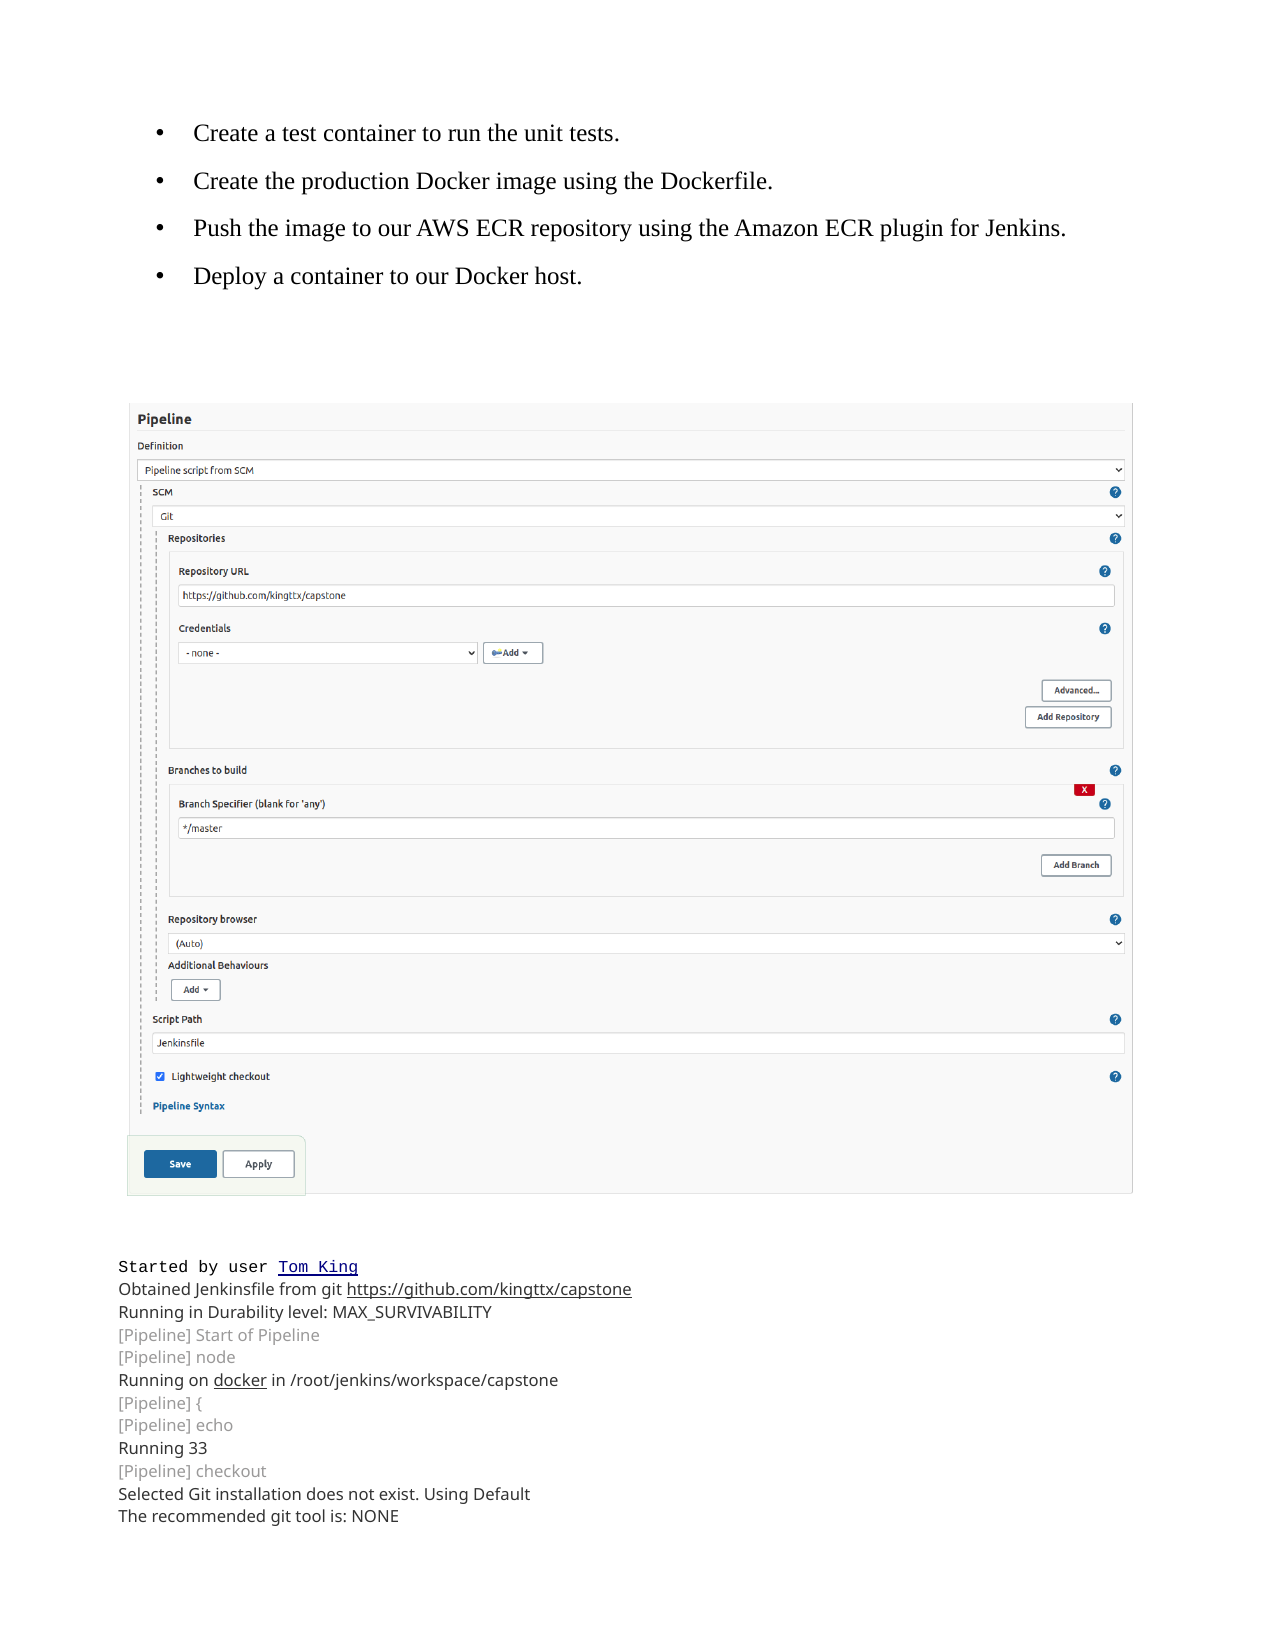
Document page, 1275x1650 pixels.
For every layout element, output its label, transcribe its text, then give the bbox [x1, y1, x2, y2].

text Running 33 [118, 1437, 1157, 1459]
list Create a test container to run the unit tests. [156, 118, 1157, 147]
text Started by user Tom King [118, 1259, 1157, 1278]
text [Pipeline] Start of Pipeline [118, 1323, 1157, 1346]
list Deploy a container to our Docker host. [156, 261, 1157, 290]
text Running on docker in /root/jenkins/workspace/capstone [118, 1369, 1157, 1391]
text Selected Git installation does not exist. Using Default [118, 1482, 1157, 1505]
list Push the image to our AWS ECR repository using the Amazon ECR plugin for Jenkins. [156, 213, 1157, 242]
text [Pipeline] checkout [118, 1459, 1157, 1482]
text [Pipeline] node [118, 1346, 1157, 1369]
picture [118, 403, 1157, 1212]
text [Pipeline] { [118, 1391, 1157, 1414]
text [Pipeline] echo [118, 1414, 1157, 1437]
text Running in Durability level: MAX_SURVIVABILITY [118, 1301, 1157, 1323]
text Obtained Jenkinsfile from git https://github.com/kingttx/capstone [118, 1278, 1157, 1301]
list Create the production Docker image using the Dockerfile. [156, 166, 1157, 194]
text The recommended git tool is: NONE [118, 1505, 1157, 1528]
